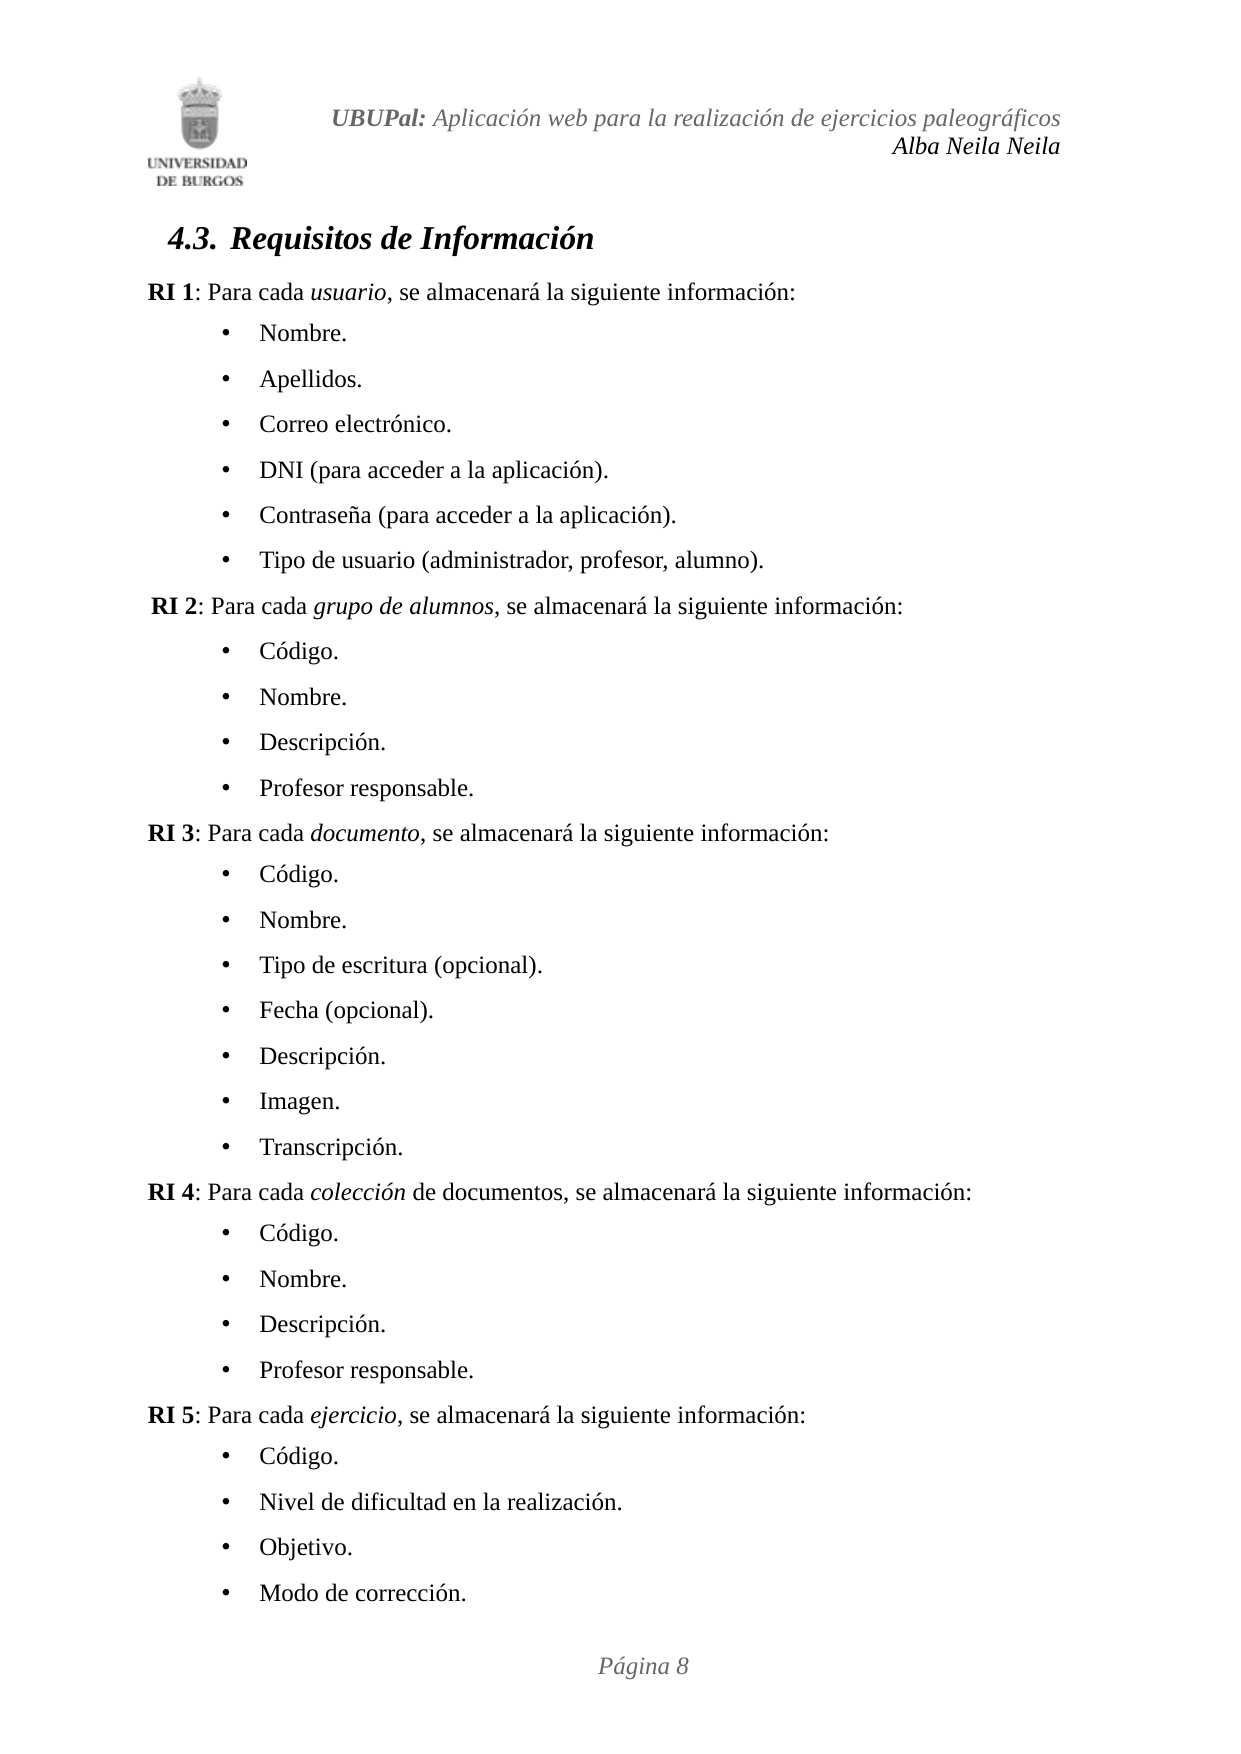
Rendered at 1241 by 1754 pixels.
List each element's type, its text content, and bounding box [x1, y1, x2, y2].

list Código. [222, 1218, 1063, 1247]
list Imagen. [222, 1086, 1063, 1115]
list DNI (para acceder a la aplicación). [222, 455, 1063, 483]
text RI 1: Para cada usuario, se almacenará la siguiente información: [148, 277, 1063, 306]
list Objetivo. [222, 1532, 1063, 1561]
text RI 3: Para cada documento, se almacenará la siguiente información: [148, 818, 1063, 847]
list Tipo de usuario (administrador, profesor, alumno). [222, 546, 1063, 574]
list Código. [222, 636, 1063, 665]
text RI 5: Para cada ejercicio, se almacenará la siguiente información: [148, 1400, 1063, 1429]
list Transcripción. [222, 1132, 1063, 1161]
list Nombre. [222, 682, 1063, 711]
list Descripción. [222, 1309, 1063, 1338]
list Profesor responsable. [222, 1355, 1063, 1383]
list Código. [222, 1441, 1063, 1470]
list Nivel de dificultad en la realización. [222, 1487, 1063, 1516]
list Código. [222, 859, 1063, 888]
list Modo de corrección. [222, 1578, 1063, 1606]
subtitle Requisitos de Información [159, 218, 1063, 257]
list Descripción. [222, 1041, 1063, 1070]
text RI 4: Para cada colección de documentos, se almacenará la siguiente información: [148, 1177, 1063, 1206]
list RI 2: Para cada grupo de alumnos, se almacenará la siguiente información: [151, 591, 1063, 620]
list Nombre. [222, 318, 1063, 347]
list Profesor responsable. [222, 773, 1063, 801]
list Tipo de escritura (opcional). [222, 950, 1063, 979]
list Nombre. [222, 905, 1063, 933]
list Descripción. [222, 727, 1063, 756]
list Correo electrónico. [222, 409, 1063, 438]
list Apellidos. [222, 364, 1063, 393]
list Contraseña (para acceder a la aplicación). [222, 500, 1063, 529]
picture [147, 77, 247, 186]
list Nombre. [222, 1264, 1063, 1293]
list Fecha (opcional). [222, 996, 1063, 1024]
